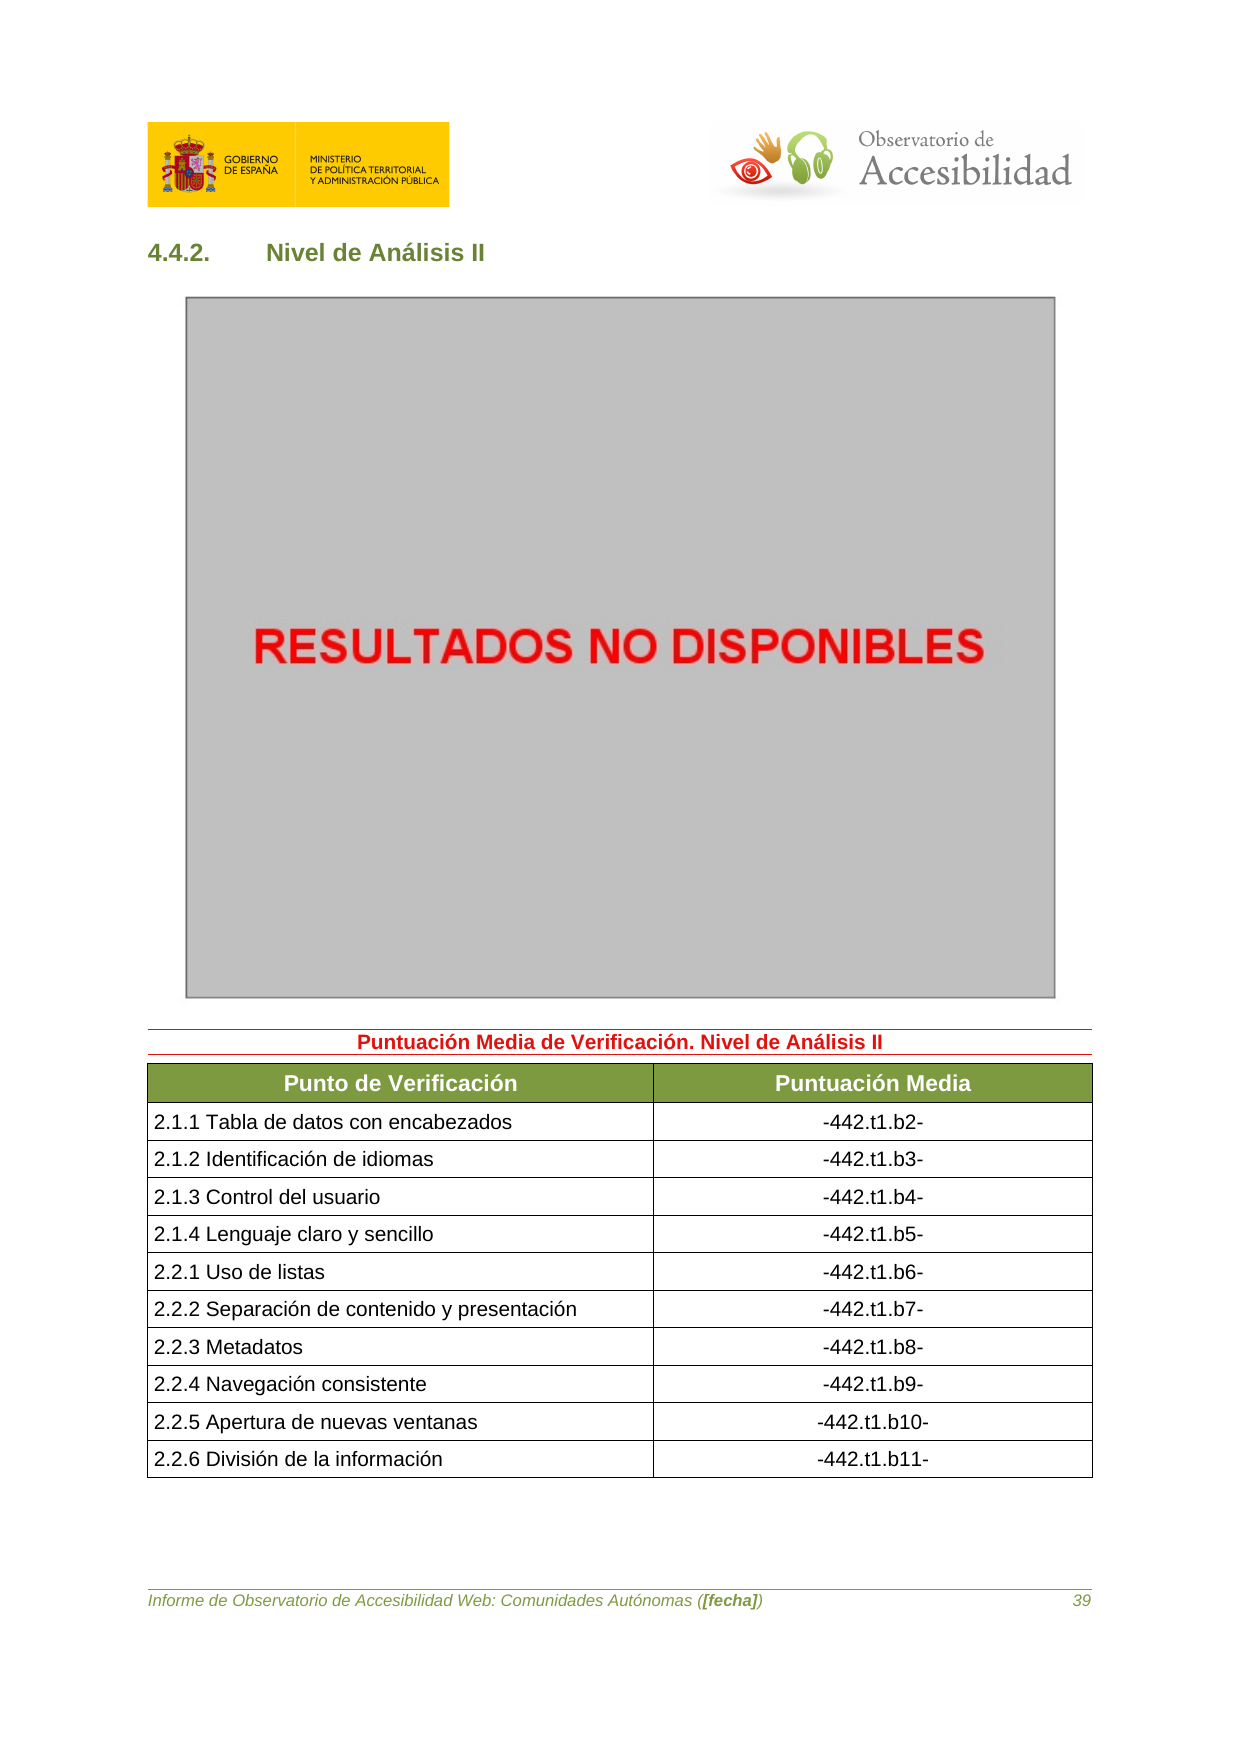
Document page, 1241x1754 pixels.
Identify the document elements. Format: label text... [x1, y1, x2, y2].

table_cell -442.t1.b8- [654, 1328, 1092, 1365]
list Nivel de Análisis II [148, 238, 1092, 267]
table_cell 2.2.5 Apertura de nuevas ventanas [148, 1403, 653, 1440]
table_cell 2.2.4 Navegación consistente [148, 1366, 653, 1402]
table_cell -442.t1.b5- [654, 1216, 1092, 1252]
table_cell -442.t1.b9- [654, 1366, 1092, 1402]
table_cell -442.t1.b10- [654, 1403, 1092, 1440]
table_cell -442.t1.b3- [654, 1141, 1092, 1177]
table_cell 2.1.1 Tabla de datos con encabezados [148, 1103, 653, 1140]
table_cell 2.2.2 Separación de contenido y presentación [148, 1291, 653, 1327]
table_cell 2.2.1 Uso de listas [148, 1253, 653, 1290]
table_cell -442.t1.b11- [654, 1441, 1092, 1477]
table_cell 2.2.3 Metadatos [148, 1328, 653, 1365]
table_header Puntuación Media [654, 1064, 1092, 1102]
table_cell -442.t1.b7- [654, 1291, 1092, 1327]
table_cell 2.1.4 Lenguaje claro y sencillo [148, 1216, 653, 1252]
text Puntuación Media de Verificación. Nivel de Análisis II [148, 1030, 1092, 1054]
table_cell -442.t1.b4- [654, 1178, 1092, 1215]
table_cell 2.2.6 División de la información [148, 1441, 653, 1477]
table_cell -442.t1.b6- [654, 1253, 1092, 1290]
table_cell 2.1.2 Identificación de idiomas [148, 1141, 653, 1177]
table_header Punto de Verificación [148, 1064, 653, 1102]
table_cell 2.1.3 Control del usuario [148, 1178, 653, 1215]
table_cell -442.t1.b2- [654, 1103, 1092, 1140]
